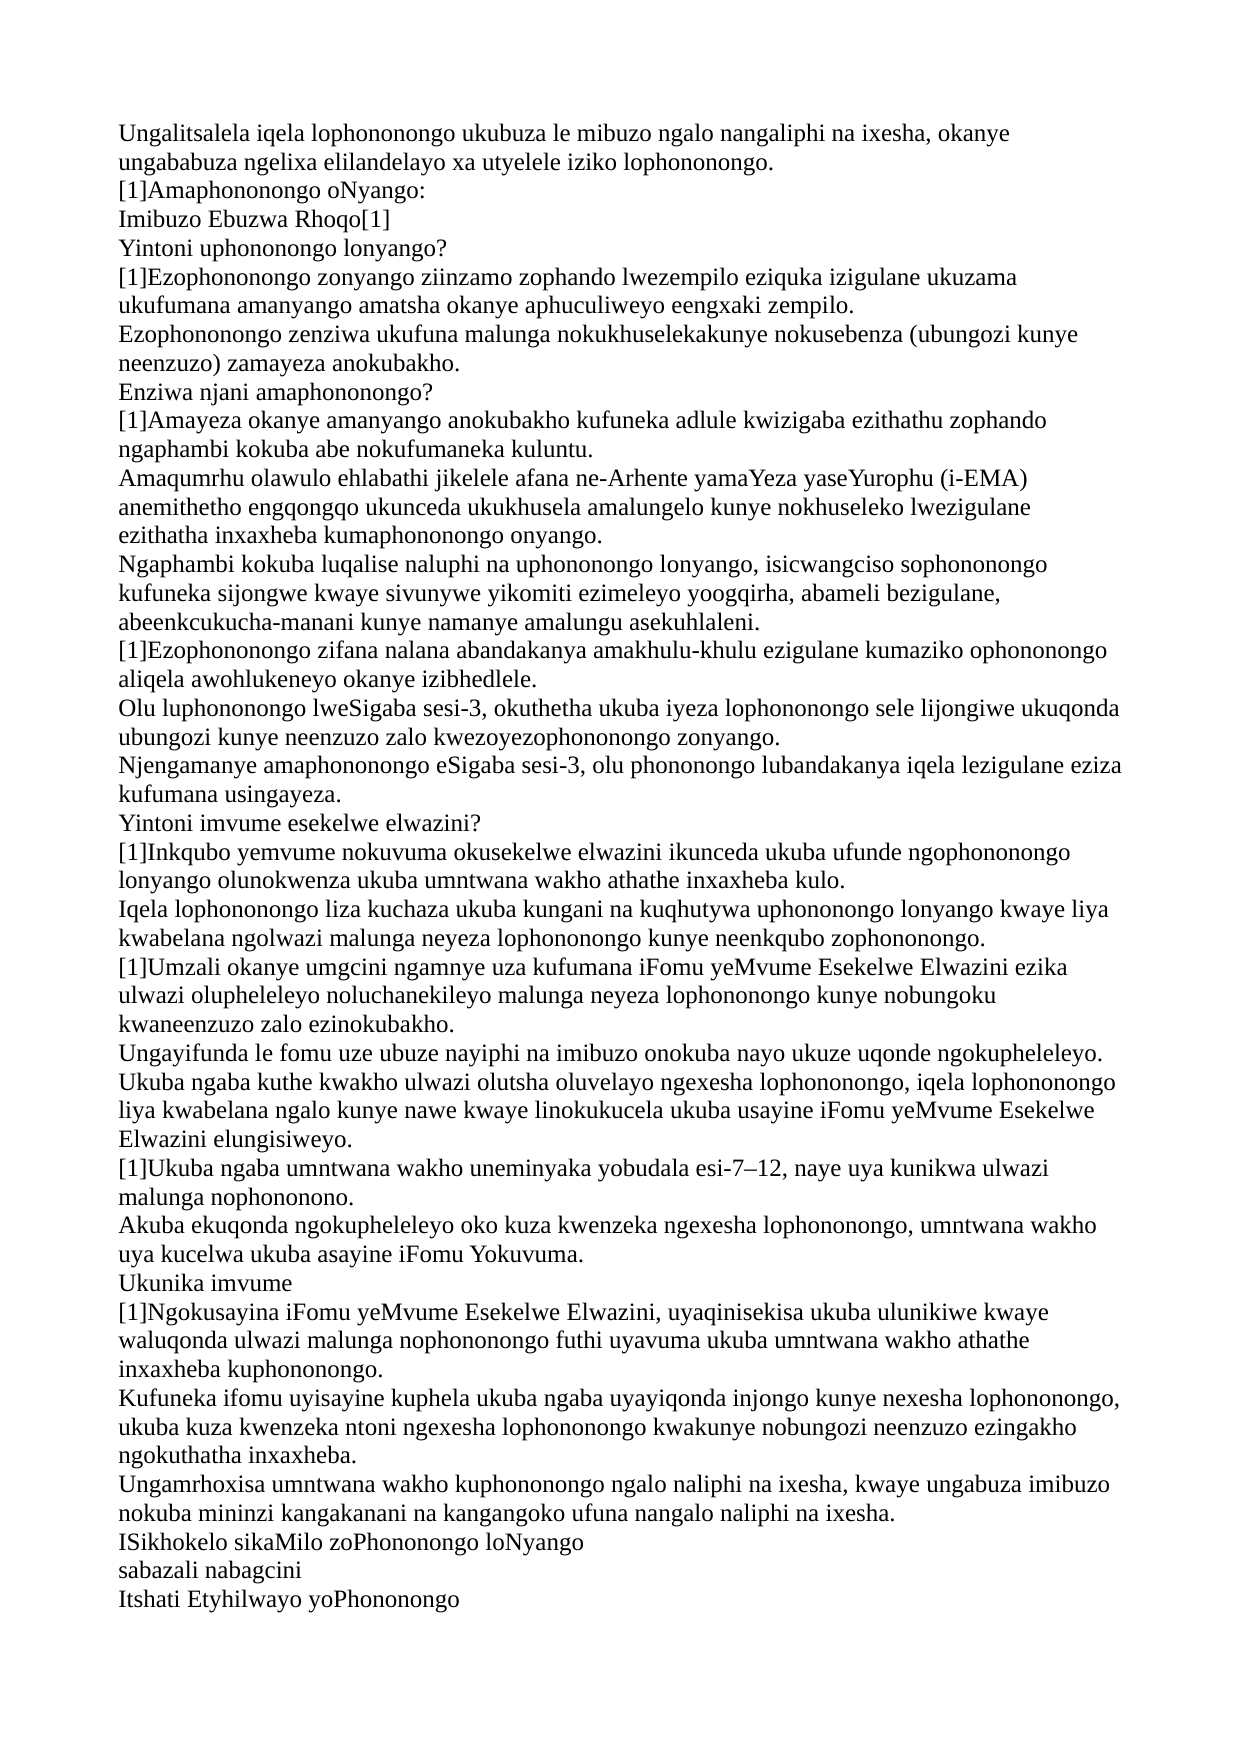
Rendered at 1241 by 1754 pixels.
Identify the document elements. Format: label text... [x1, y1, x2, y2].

text [1]Inkqubo yemvume nokuvuma okusekelwe elwazini ikunceda ukuba ufunde ngophononongo lonyango olunokwenza ukuba umntwana wakho athathe inxaxheba kulo. [118, 837, 1122, 894]
text Ezophononongo zenziwa ukufuna malunga nokukhuselekakunye nokusebenza (ubungozi kunye neenzuzo) zamayeza anokubakho. [118, 319, 1122, 377]
text Iqela lophononongo liza kuchaza ukuba kungani na kuqhutywa uphononongo lonyango kwaye liya kwabelana ngolwazi malunga neyeza lophononongo kunye neenkqubo zophononongo. [118, 894, 1122, 952]
text Ngaphambi kokuba luqalise naluphi na uphononongo lonyango, isicwangciso sophononongo kufuneka sijongwe kwaye sivunywe yikomiti ezimeleyo yoogqirha, abameli bezigulane, abeenkcukucha-manani kunye namanye amalungu asekuhlaleni. [118, 549, 1122, 636]
text ISikhokelo sikaMilo zoPhononongo loNyango [118, 1527, 1122, 1556]
text [1]Ezophononongo zifana nalana abandakanya amakhulu-khulu ezigulane kumaziko ophononongo aliqela awohlukeneyo okanye izibhedlele. [118, 636, 1122, 693]
text [1]Umzali okanye umgcini ngamnye uza kufumana iFomu yeMvume Esekelwe Elwazini ezika ulwazi olupheleleyo noluchanekileyo malunga neyeza lophononongo kunye nobungoku kwaneenzuzo zalo ezinokubakho. [118, 952, 1122, 1038]
text Yintoni imvume esekelwe elwazini? [118, 808, 1122, 837]
text Yintoni uphononongo lonyango? [118, 233, 1122, 262]
text [1]Amaphononongo oNyango: [118, 176, 1122, 204]
text Ungamrhoxisa umntwana wakho kuphononongo ngalo naliphi na ixesha, kwaye ungabuza imibuzo nokuba mininzi kangakanani na kangangoko ufuna nangalo naliphi na ixesha. [118, 1469, 1122, 1527]
text Akuba ekuqonda ngokupheleleyo oko kuza kwenzeka ngexesha lophononongo, umntwana wakho uya kucelwa ukuba asayine iFomu Yokuvuma. [118, 1211, 1122, 1268]
text Itshati Etyhilwayo yoPhononongo [118, 1584, 1122, 1613]
text [1]Amayeza okanye amanyango anokubakho kufuneka adlule kwizigaba ezithathu zophando ngaphambi kokuba abe nokufumaneka kuluntu. [118, 406, 1122, 463]
text Ukuba ngaba kuthe kwakho ulwazi olutsha oluvelayo ngexesha lophononongo, iqela lophononongo liya kwabelana ngalo kunye nawe kwaye linokukucela ukuba usayine iFomu yeMvume Esekelwe Elwazini elungisiweyo. [118, 1067, 1122, 1153]
text [1]Ezophononongo zonyango ziinzamo zophando lwezempilo eziquka izigulane ukuzama ukufumana amanyango amatsha okanye aphuculiweyo eengxaki zempilo. [118, 262, 1122, 319]
text Olu luphononongo lweSigaba sesi-3, okuthetha ukuba iyeza lophononongo sele lijongiwe ukuqonda ubungozi kunye neenzuzo zalo kwezoyezophononongo zonyango. [118, 693, 1122, 751]
text Kufuneka ifomu uyisayine kuphela ukuba ngaba uyayiqonda injongo kunye nexesha lophononongo, ukuba kuza kwenzeka ntoni ngexesha lophononongo kwakunye nobungozi neenzuzo ezingakho ngokuthatha inxaxheba. [118, 1383, 1122, 1469]
text Ungayifunda le fomu uze ubuze nayiphi na imibuzo onokuba nayo ukuze uqonde ngokupheleleyo. [118, 1038, 1122, 1067]
text Amaqumrhu olawulo ehlabathi jikelele afana ne-Arhente yamaYeza yaseYurophu (i-EMA) anemithetho engqongqo ukunceda ukukhusela amalungelo kunye nokhuseleko lwezigulane ezithatha inxaxheba kumaphononongo onyango. [118, 463, 1122, 549]
text Enziwa njani amaphononongo? [118, 377, 1122, 406]
text sabazali nabagcini [118, 1556, 1122, 1584]
text Imibuzo Ebuzwa Rhoqo[1] [118, 204, 1122, 233]
text [1]Ukuba ngaba umntwana wakho uneminyaka yobudala esi-7–12, naye uya kunikwa ulwazi malunga nophononono. [118, 1153, 1122, 1211]
text Ungalitsalela iqela lophononongo ukubuza le mibuzo ngalo nangaliphi na ixesha, okanye ungababuza ngelixa elilandelayo xa utyelele iziko lophononongo. [118, 118, 1122, 176]
text Njengamanye amaphononongo eSigaba sesi-3, olu phononongo lubandakanya iqela lezigulane eziza kufumana usingayeza. [118, 751, 1122, 808]
text [1]Ngokusayina iFomu yeMvume Esekelwe Elwazini, uyaqinisekisa ukuba ulunikiwe kwaye waluqonda ulwazi malunga nophononongo futhi uyavuma ukuba umntwana wakho athathe inxaxheba kuphononongo. [118, 1297, 1122, 1383]
text Ukunika imvume [118, 1268, 1122, 1297]
